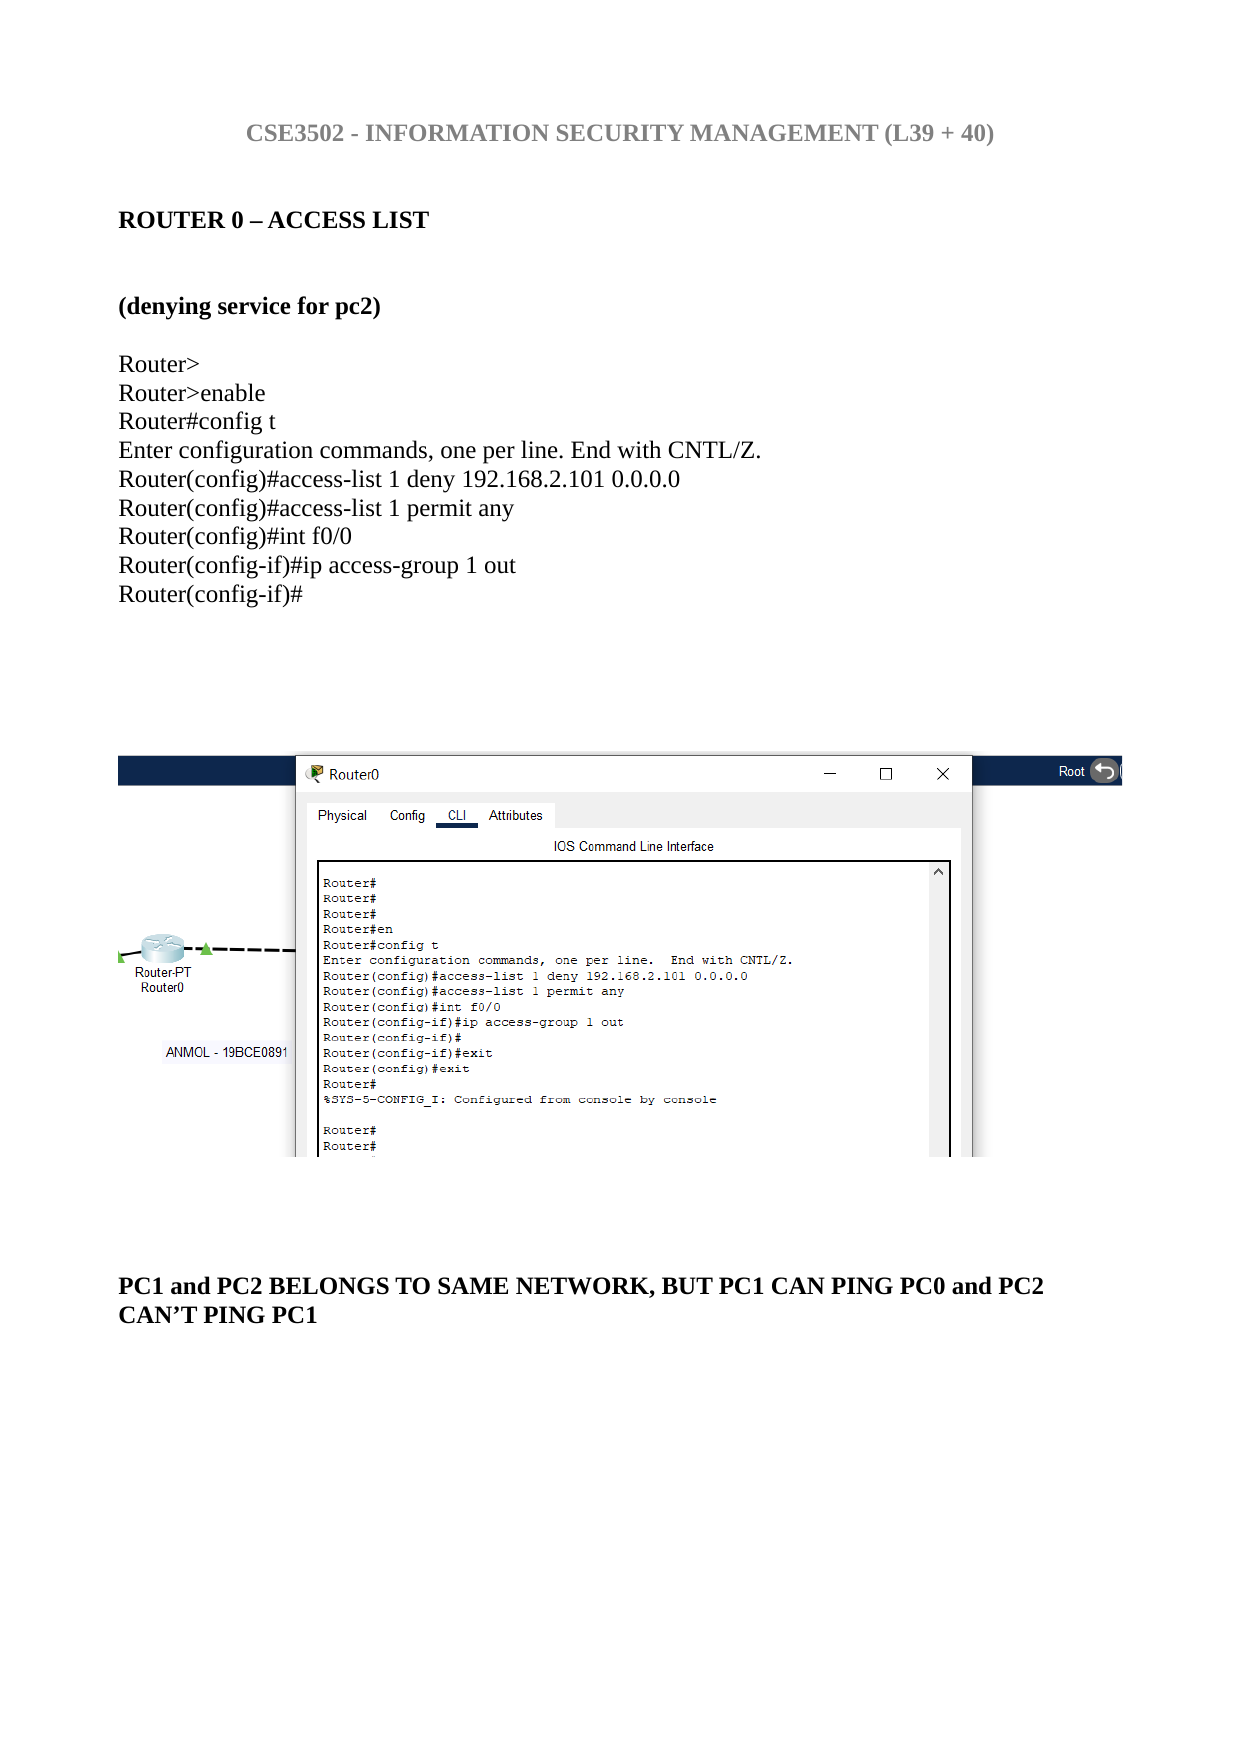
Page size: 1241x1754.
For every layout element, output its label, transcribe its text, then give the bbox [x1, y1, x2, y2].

text Router(config)#access-list 1 deny 192.168.2.101 0.0.0.0 [118, 464, 1122, 493]
text Router(config)#int f0/0 [118, 521, 1122, 550]
text ROUTER 0 – ACCESS LIST [118, 205, 1122, 234]
text Router#config t [118, 406, 1122, 435]
text Router(config-if)#ip access-group 1 out [118, 550, 1122, 579]
text Enter configuration commands, one per line. End with CNTL/Z. [118, 435, 1122, 464]
text Router>enable [118, 378, 1122, 406]
picture [118, 751, 1123, 1157]
text Router> [118, 349, 1122, 378]
text (denying service for pc2) [118, 291, 1122, 320]
text PC1 and PC2 BELONGS TO SAME NETWORK, BUT PC1 CAN PING PC0 and PC2 CAN’T PING PC1 [118, 1271, 1122, 1329]
text Router(config)#access-list 1 permit any [118, 493, 1122, 521]
text Router(config-if)# [118, 579, 1122, 608]
